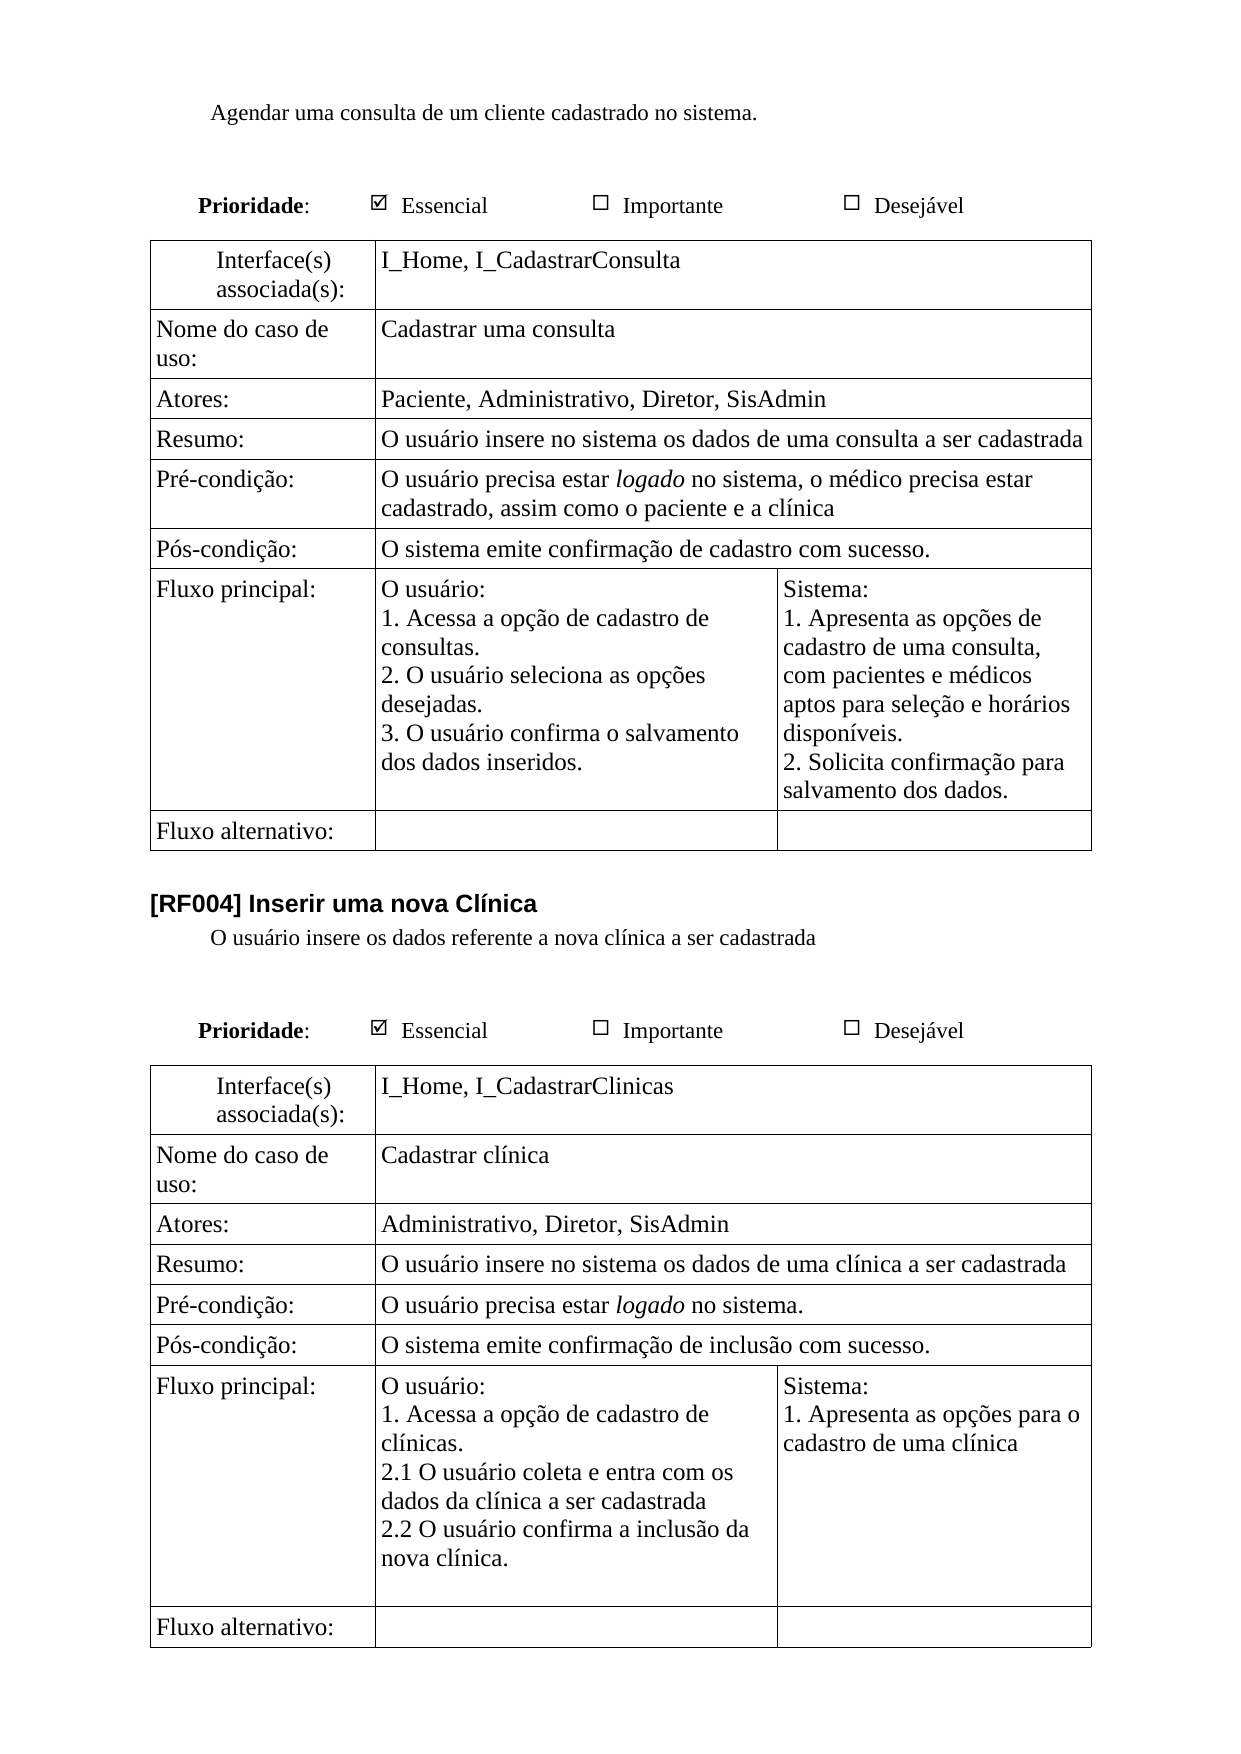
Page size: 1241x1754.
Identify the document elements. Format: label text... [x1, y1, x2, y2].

table_cell Fluxo alternativo: [151, 1607, 375, 1647]
table_cell O usuário insere no sistema os dados de uma consulta a ser cadastrada [376, 419, 1091, 459]
table_header [150, 996, 194, 1065]
table_cell O usuário precisa estar logado no sistema, o médico precisa estar cadastrado, assim como o paciente e a clínica [376, 460, 1091, 528]
table_cell Resumo: [151, 419, 375, 459]
table_header Desejável [874, 996, 1018, 1065]
table_cell Sistema: 1. Apresenta as opções de cadastro de uma consulta, com pacientes e médicos aptos para seleção e horários disponíveis. 2. Solicita confirmação para salvamento dos dados. [778, 569, 1091, 810]
table_header  [830, 996, 874, 1065]
table_cell O usuário: 1. Acessa a opção de cadastro de clínicas. 2.1 O usuário coleta e entra com os dados da clínica a ser cadastrada 2.2 O usuário confirma a inclusão da nova clínica. [376, 1366, 777, 1606]
table_cell O sistema emite confirmação de inclusão com sucesso. [376, 1325, 1091, 1365]
table_header Desejável [874, 171, 1018, 239]
table_cell [376, 811, 777, 850]
table_header [1018, 171, 1091, 239]
table_header [1018, 996, 1091, 1065]
table_cell Cadastrar clínica [376, 1135, 1091, 1203]
table_cell I_Home, I_CadastrarClinicas [376, 1066, 1091, 1134]
table_cell [376, 1607, 777, 1647]
table_cell Interface(s) associada(s): [151, 241, 375, 309]
table_header Prioridade: [194, 171, 357, 239]
table_cell Atores: [151, 1204, 375, 1243]
table_cell [778, 811, 1091, 850]
table_header Essencial [401, 171, 578, 239]
table_cell Atores: [151, 379, 375, 418]
table_header Prioridade: [194, 996, 357, 1065]
table_header Importante [623, 996, 829, 1065]
table_cell O usuário precisa estar logado no sistema. [376, 1285, 1091, 1324]
table_header Importante [623, 171, 829, 239]
table_cell Sistema: 1. Apresenta as opções para o cadastro de uma clínica [778, 1366, 1091, 1606]
table_cell Fluxo principal: [151, 569, 375, 810]
table_cell Resumo: [151, 1245, 375, 1284]
table_cell Cadastrar uma consulta [376, 310, 1091, 378]
table_cell Interface(s) associada(s): [151, 1066, 375, 1134]
table_header  [579, 171, 623, 239]
table_cell Fluxo alternativo: [151, 811, 375, 850]
table_cell Pré-condição: [151, 460, 375, 528]
table_cell O usuário insere no sistema os dados de uma clínica a ser cadastrada [376, 1245, 1091, 1284]
table_cell [778, 1607, 1091, 1647]
table_header [150, 171, 194, 239]
table_header  [579, 996, 623, 1065]
table_header  [357, 996, 401, 1065]
table_cell Pós-condição: [151, 529, 375, 568]
table_cell O sistema emite confirmação de cadastro com sucesso. [376, 529, 1091, 568]
table_header  [830, 171, 874, 239]
table_header Essencial [401, 996, 578, 1065]
table_cell Administrativo, Diretor, SisAdmin [376, 1204, 1091, 1243]
table_cell Fluxo principal: [151, 1366, 375, 1606]
table_cell Pré-condição: [151, 1285, 375, 1324]
table_cell I_Home, I_CadastrarConsulta [376, 241, 1091, 309]
table_cell O usuário: 1. Acessa a opção de cadastro de consultas. 2. O usuário seleciona as opções desejadas. 3. O usuário confirma o salvamento dos dados inseridos. [376, 569, 777, 810]
text Agendar uma consulta de um cliente cadastrado no sistema. [210, 99, 1090, 125]
table_header  [357, 171, 401, 239]
text [RF004] Inserir uma nova Clínica [150, 889, 1090, 918]
table_cell Nome do caso de uso: [151, 1135, 375, 1203]
table_cell Nome do caso de uso: [151, 310, 375, 378]
table_cell Pós-condição: [151, 1325, 375, 1365]
text O usuário insere os dados referente a nova clínica a ser cadastrada [210, 924, 1090, 951]
table_cell Paciente, Administrativo, Diretor, SisAdmin [376, 379, 1091, 418]
